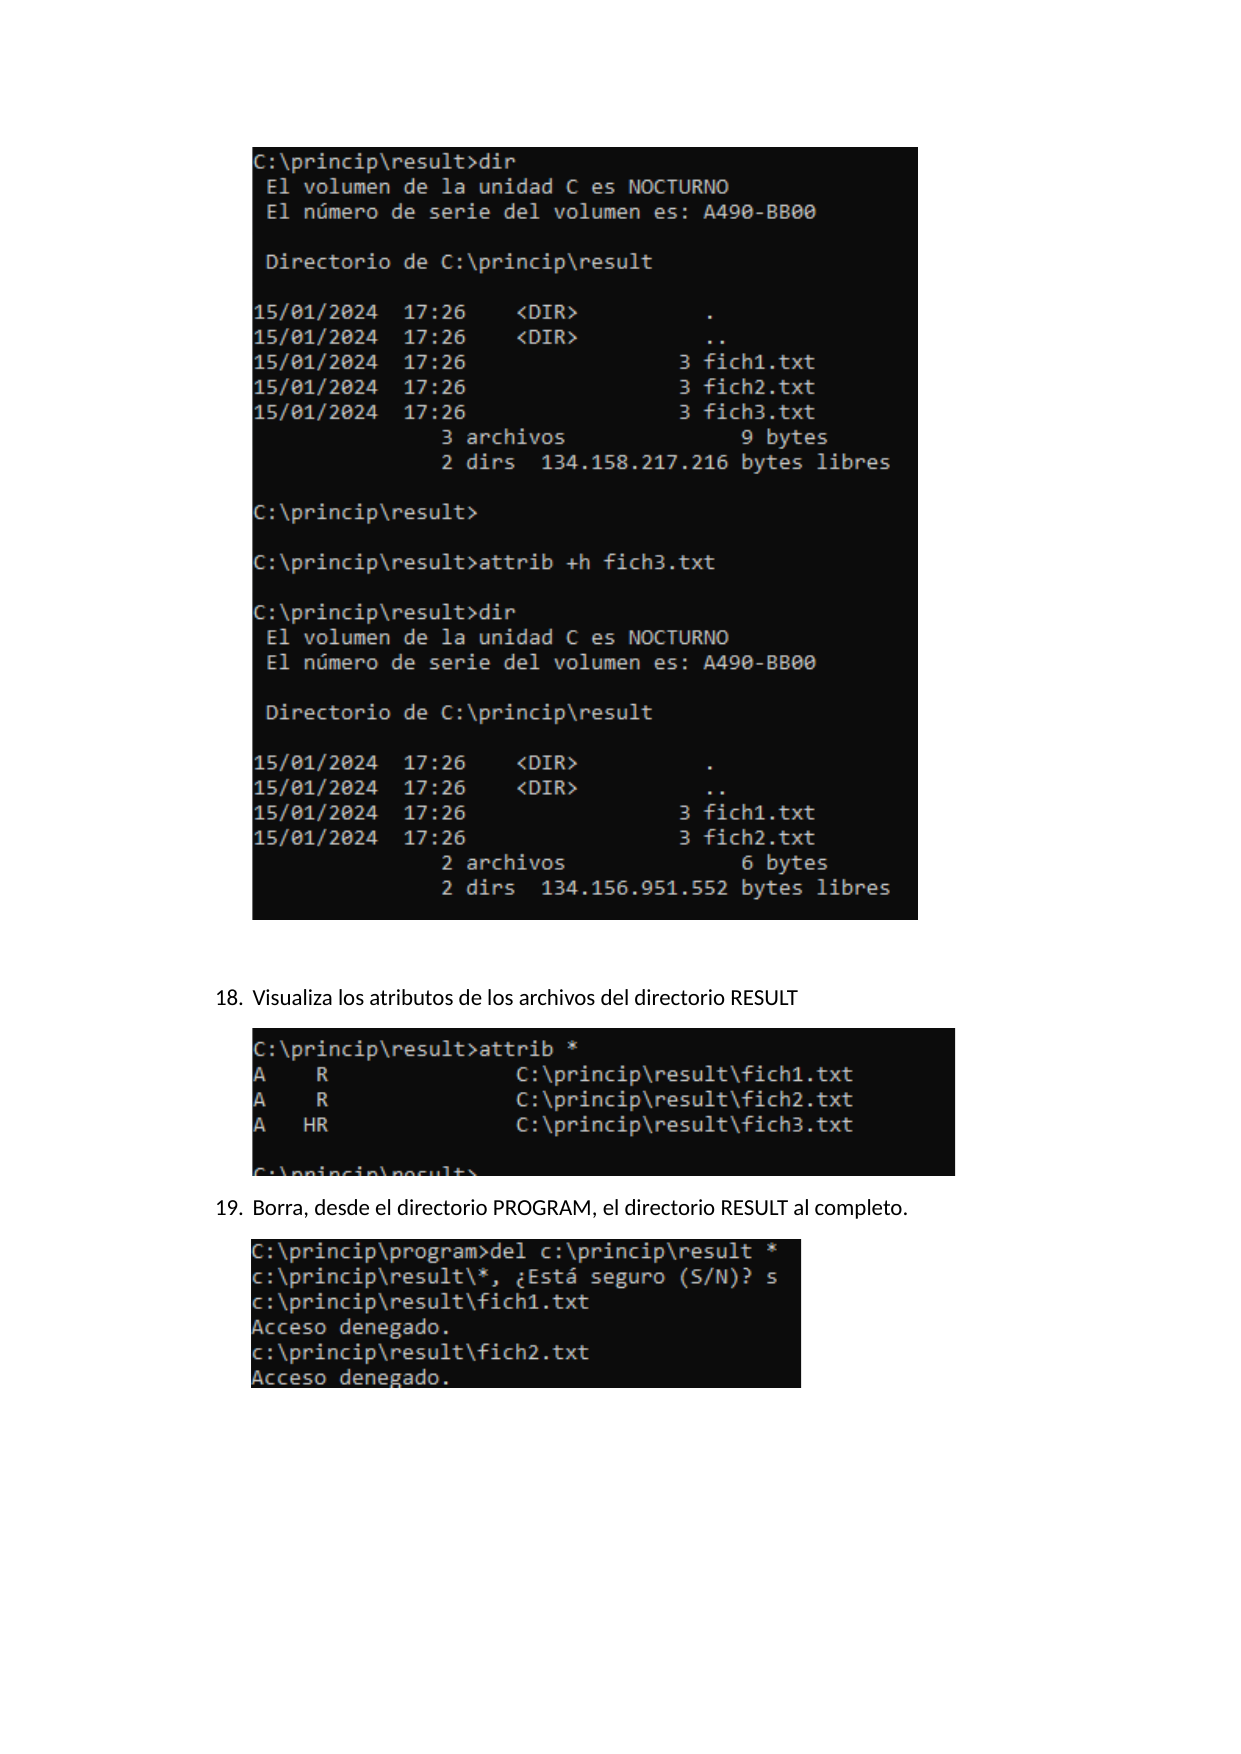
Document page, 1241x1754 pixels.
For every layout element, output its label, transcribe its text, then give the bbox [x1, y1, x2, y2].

list Visualiza los atributos de los archivos del directorio RESULT [215, 983, 1063, 1011]
list Borra, desde el directorio PROGRAM, el directorio RESULT al completo. [215, 1193, 1063, 1221]
